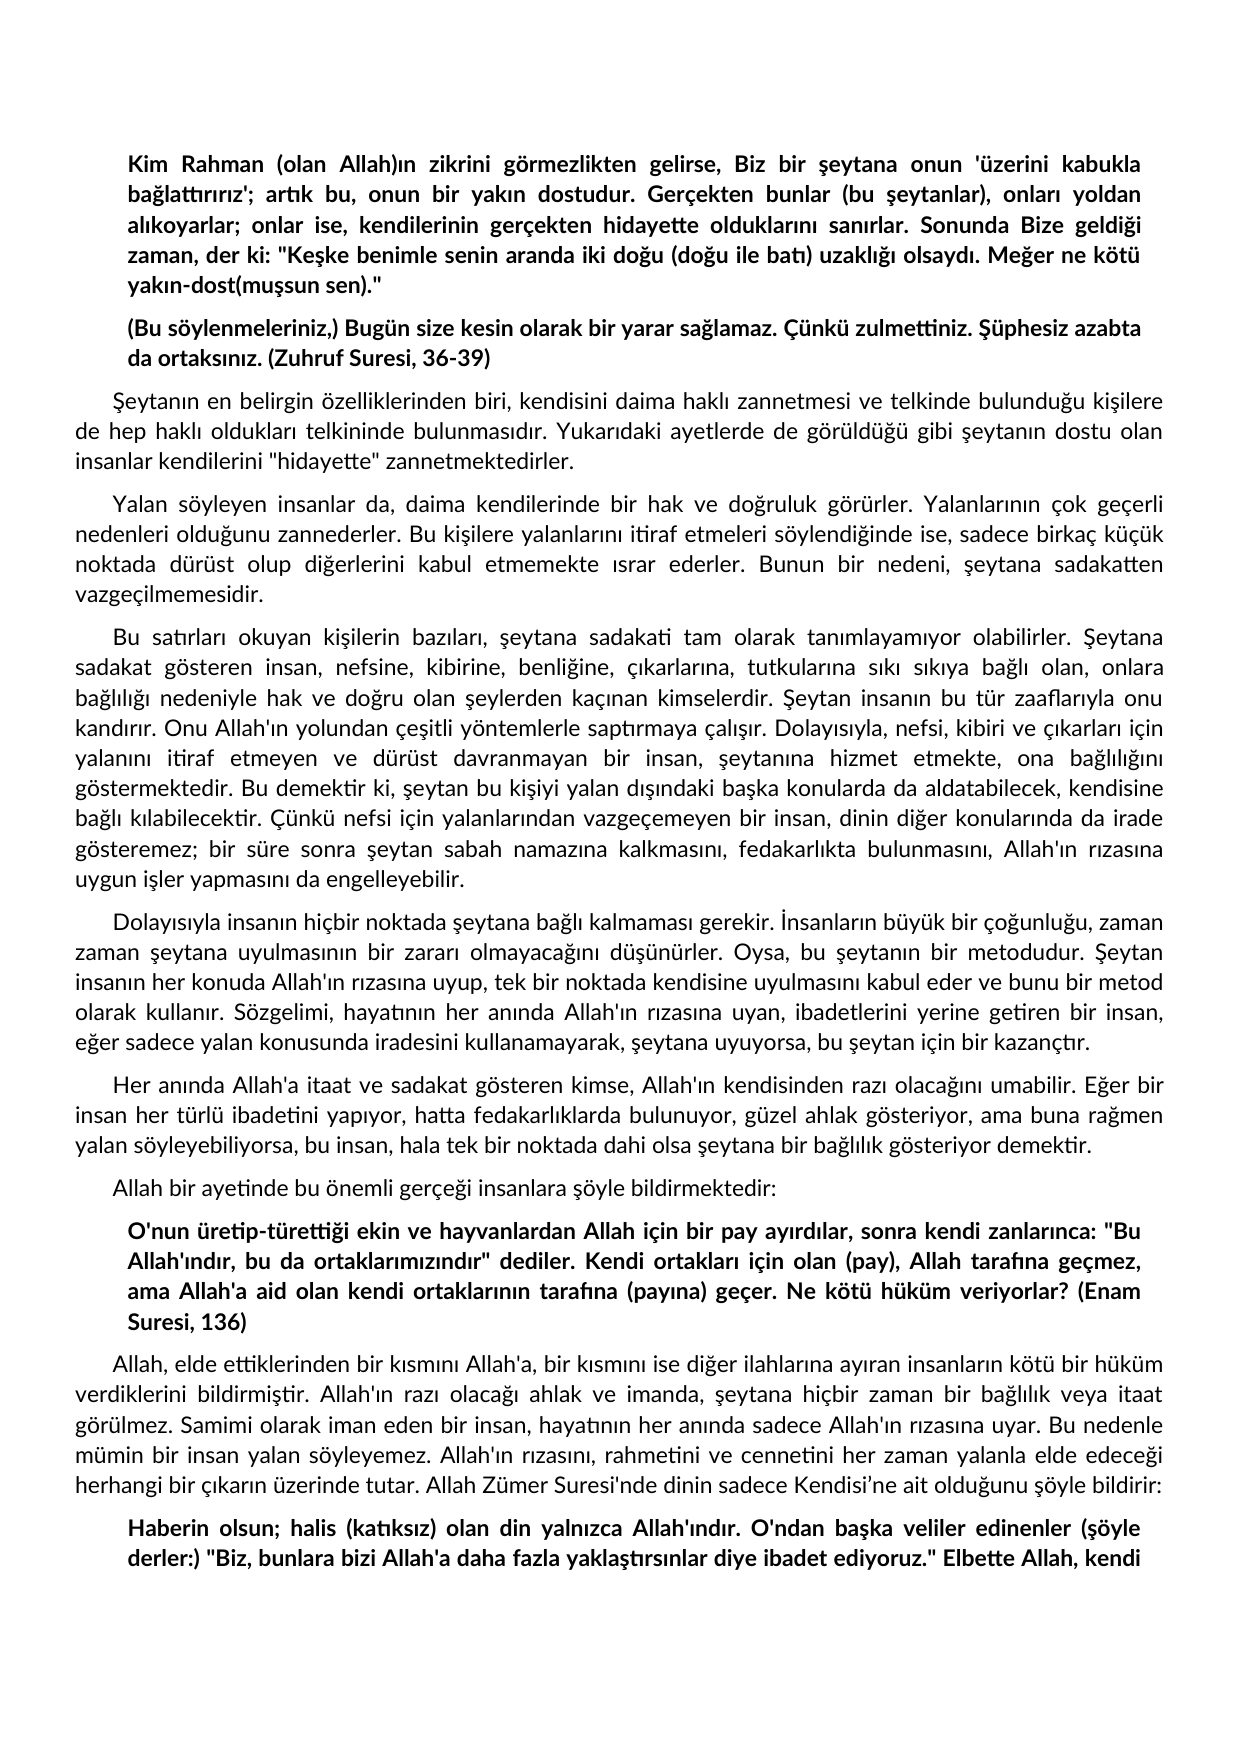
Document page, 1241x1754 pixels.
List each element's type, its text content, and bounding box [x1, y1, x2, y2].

text Dolayısıyla insanın hiçbir noktada şeytana bağlı kalmaması gerekir. İnsanların büyük bir çoğunluğu, zaman zaman şeytana uyulmasının bir zararı olmayacağını düşünürler. Oysa, bu şeytanın bir metodudur. Şeytan insanın her konuda Allah'ın rızasına uyup, tek bir noktada kendisine uyulmasını kabul eder ve bunu bir metod olarak kullanır. Sözgelimi, hayatının her anında Allah'ın rızasına uyan, ibadetlerini yerine getiren bir insan, eğer sadece yalan konusunda iradesini kullanamayarak, şeytana uyuyorsa, bu şeytan için bir kazançtır. [75, 907, 1165, 1056]
text Kim Rahman (olan Allah)ın zikrini görmezlikten gelirse, Biz bir şeytana onun 'üzerini kabukla bağlattırırız'; artık bu, onun bir yakın dostudur. Gerçekten bunlar (bu şeytanlar), onları yoldan alıkoyarlar; onlar ise, kendilerinin gerçekten hidayette olduklarını sanırlar. Sonunda Bize geldiği zaman, der ki: "Keşke benimle senin aranda iki doğu (doğu ile batı) uzaklığı olsaydı. Meğer ne kötü yakın-dost(muşsun sen)." [127, 150, 1143, 298]
text Şeytanın en belirgin özelliklerinden biri, kendisini daima haklı zannetmesi ve telkinde bulunduğu kişilere de hep haklı oldukları telkininde bulunmasıdır. Yukarıdaki ayetlerde de görüldüğü gibi şeytanın dostu olan insanlar kendilerini "hidayette" zannetmektedirler. [75, 386, 1165, 474]
text Allah, elde ettiklerinden bir kısmını Allah'a, bir kısmını ise diğer ilahlarına ayıran insanların kötü bir hüküm verdiklerini bildirmiştir. Allah'ın razı olacağı ahlak ve imanda, şeytana hiçbir zaman bir bağlılık veya itaat görülmez. Samimi olarak iman eden bir insan, hayatının her anında sadece Allah'ın rızasına uyar. Bu nedenle mümin bir insan yalan söyleyemez. Allah'ın rızasını, rahmetini ve cennetini her zaman yalanla elde edeceği herhangi bir çıkarın üzerinde tutar. Allah Zümer Suresi'nde dinin sadece Kendisi’ne ait olduğunu şöyle bildirir: [75, 1350, 1165, 1498]
text Her anında Allah'a itaat ve sadakat gösteren kimse, Allah'ın kendisinden razı olacağını umabilir. Eğer bir insan her türlü ibadetini yapıyor, hatta fedakarlıklarda bulunuyor, güzel ahlak gösteriyor, ama buna rağmen yalan söyleyebiliyorsa, bu insan, hala tek bir noktada dahi olsa şeytana bir bağlılık gösteriyor demektir. [75, 1071, 1165, 1159]
text Allah bir ayetinde bu önemli gerçeği insanlara şöyle bildirmektedir: [75, 1174, 1165, 1201]
text Haberin olsun; halis (katıksız) olan din yalnızca Allah'ındır. O'ndan başka veliler edinenler (şöyle derler:) "Biz, bunlara bizi Allah'a daha fazla yaklaştırsınlar diye ibadet ediyoruz." Elbette Allah, kendi [127, 1513, 1143, 1571]
text O'nun üretip-türettiği ekin ve hayvanlardan Allah için bir pay ayırdılar, sonra kendi zanlarınca: "Bu Allah'ındır, bu da ortaklarımızındır" dediler. Kendi ortakları için olan (pay), Allah tarafına geçmez, ama Allah'a aid olan kendi ortaklarının tarafına (payına) geçer. Ne kötü hüküm veriyorlar? (Enam Suresi, 136) [127, 1217, 1143, 1335]
text Bu satırları okuyan kişilerin bazıları, şeytana sadakati tam olarak tanımlayamıyor olabilirler. Şeytana sadakat gösteren insan, nefsine, kibirine, benliğine, çıkarlarına, tutkularına sıkı sıkıya bağlı olan, onlara bağlılığı nedeniyle hak ve doğru olan şeylerden kaçınan kimselerdir. Şeytan insanın bu tür zaaflarıyla onu kandırır. Onu Allah'ın yolundan çeşitli yöntemlerle saptırmaya çalışır. Dolayısıyla, nefsi, kibiri ve çıkarları için yalanını itiraf etmeyen ve dürüst davranmayan bir insan, şeytanına hizmet etmekte, ona bağlılığını göstermektedir. Bu demektir ki, şeytan bu kişiyi yalan dışındaki başka konularda da aldatabilecek, kendisine bağlı kılabilecektir. Çünkü nefsi için yalanlarından vazgeçemeyen bir insan, dinin diğer konularında da irade gösteremez; bir süre sonra şeytan sabah namazına kalkmasını, fedakarlıkta bulunmasını, Allah'ın rızasına uygun işler yapmasını da engelleyebilir. [75, 623, 1165, 892]
text Yalan söyleyen insanlar da, daima kendilerinde bir hak ve doğruluk görürler. Yalanlarının çok geçerli nedenleri olduğunu zannederler. Bu kişilere yalanlarını itiraf etmeleri söylendiğinde ise, sadece birkaç küçük noktada dürüst olup diğerlerini kabul etmemekte ısrar ederler. Bunun bir nedeni, şeytana sadakatten vazgeçilmemesidir. [75, 489, 1165, 608]
text (Bu söylenmeleriniz,) Bugün size kesin olarak bir yarar sağlamaz. Çünkü zulmettiniz. Şüphesiz azabta da ortaksınız. (Zuhruf Suresi, 36-39) [127, 313, 1143, 371]
